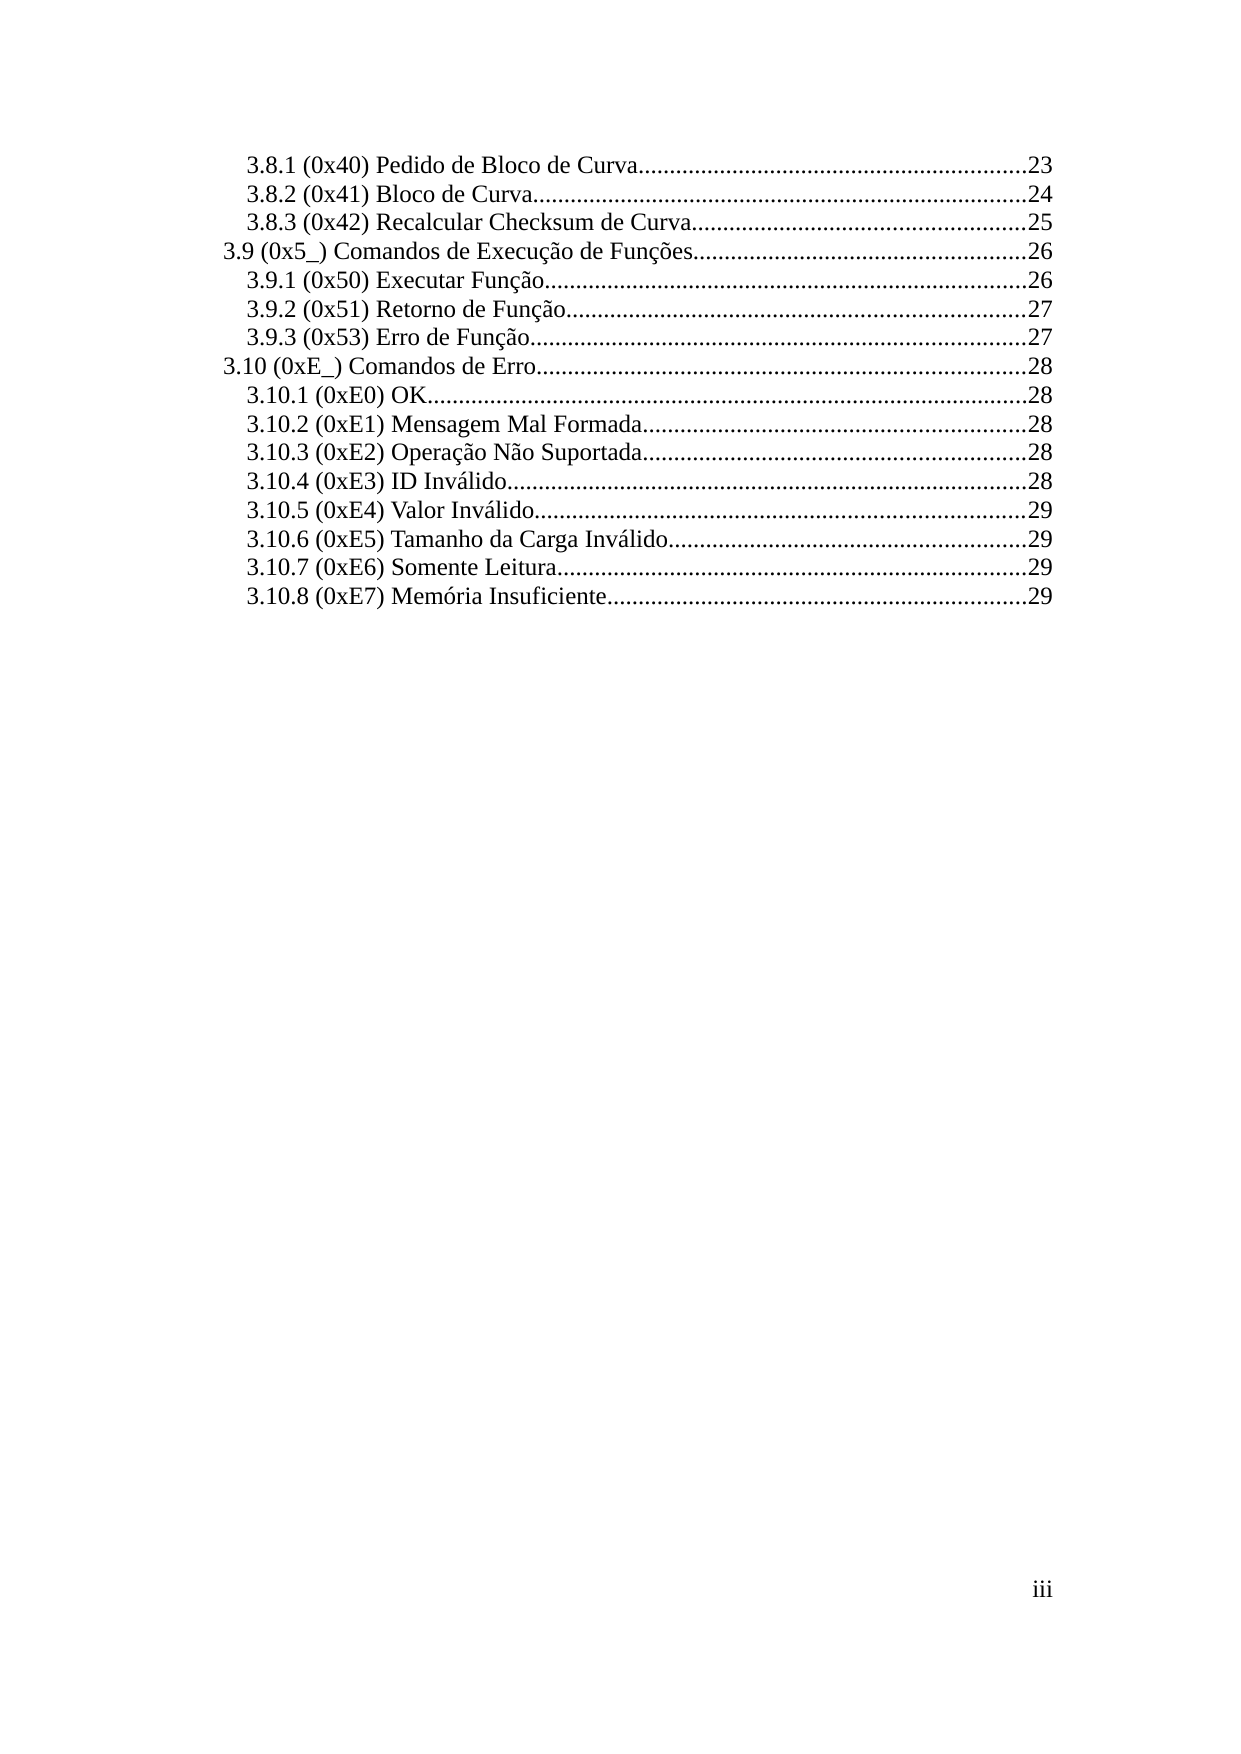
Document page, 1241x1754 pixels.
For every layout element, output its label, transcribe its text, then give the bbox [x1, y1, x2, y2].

text 3.10.4 (0xE3) ID Inválido 28 [246, 466, 1053, 495]
text 3.10 (0xE_) Comandos de Erro 28 [223, 351, 1053, 380]
text 3.10.1 (0xE0) OK 28 [246, 380, 1053, 409]
text 3.10.8 (0xE7) Memória Insuficiente 29 [246, 581, 1053, 610]
text 3.8.1 (0x40) Pedido de Bloco de Curva 23 [246, 150, 1053, 179]
text 3.10.3 (0xE2) Operação Não Suportada 28 [246, 437, 1053, 466]
text 3.8.3 (0x42) Recalcular Checksum de Curva 25 [246, 207, 1053, 236]
text 3.10.6 (0xE5) Tamanho da Carga Inválido 29 [246, 524, 1053, 552]
text 3.9.1 (0x50) Executar Função 26 [246, 265, 1053, 294]
text 3.8.2 (0x41) Bloco de Curva 24 [246, 179, 1053, 207]
text 3.10.2 (0xE1) Mensagem Mal Formada 28 [246, 409, 1053, 437]
text 3.9 (0x5_) Comandos de Execução de Funções 26 [223, 236, 1053, 265]
text 3.9.2 (0x51) Retorno de Função 27 [246, 294, 1053, 322]
text 3.9.3 (0x53) Erro de Função 27 [246, 322, 1053, 351]
text 3.10.5 (0xE4) Valor Inválido 29 [246, 495, 1053, 524]
text 3.10.7 (0xE6) Somente Leitura 29 [246, 552, 1053, 581]
